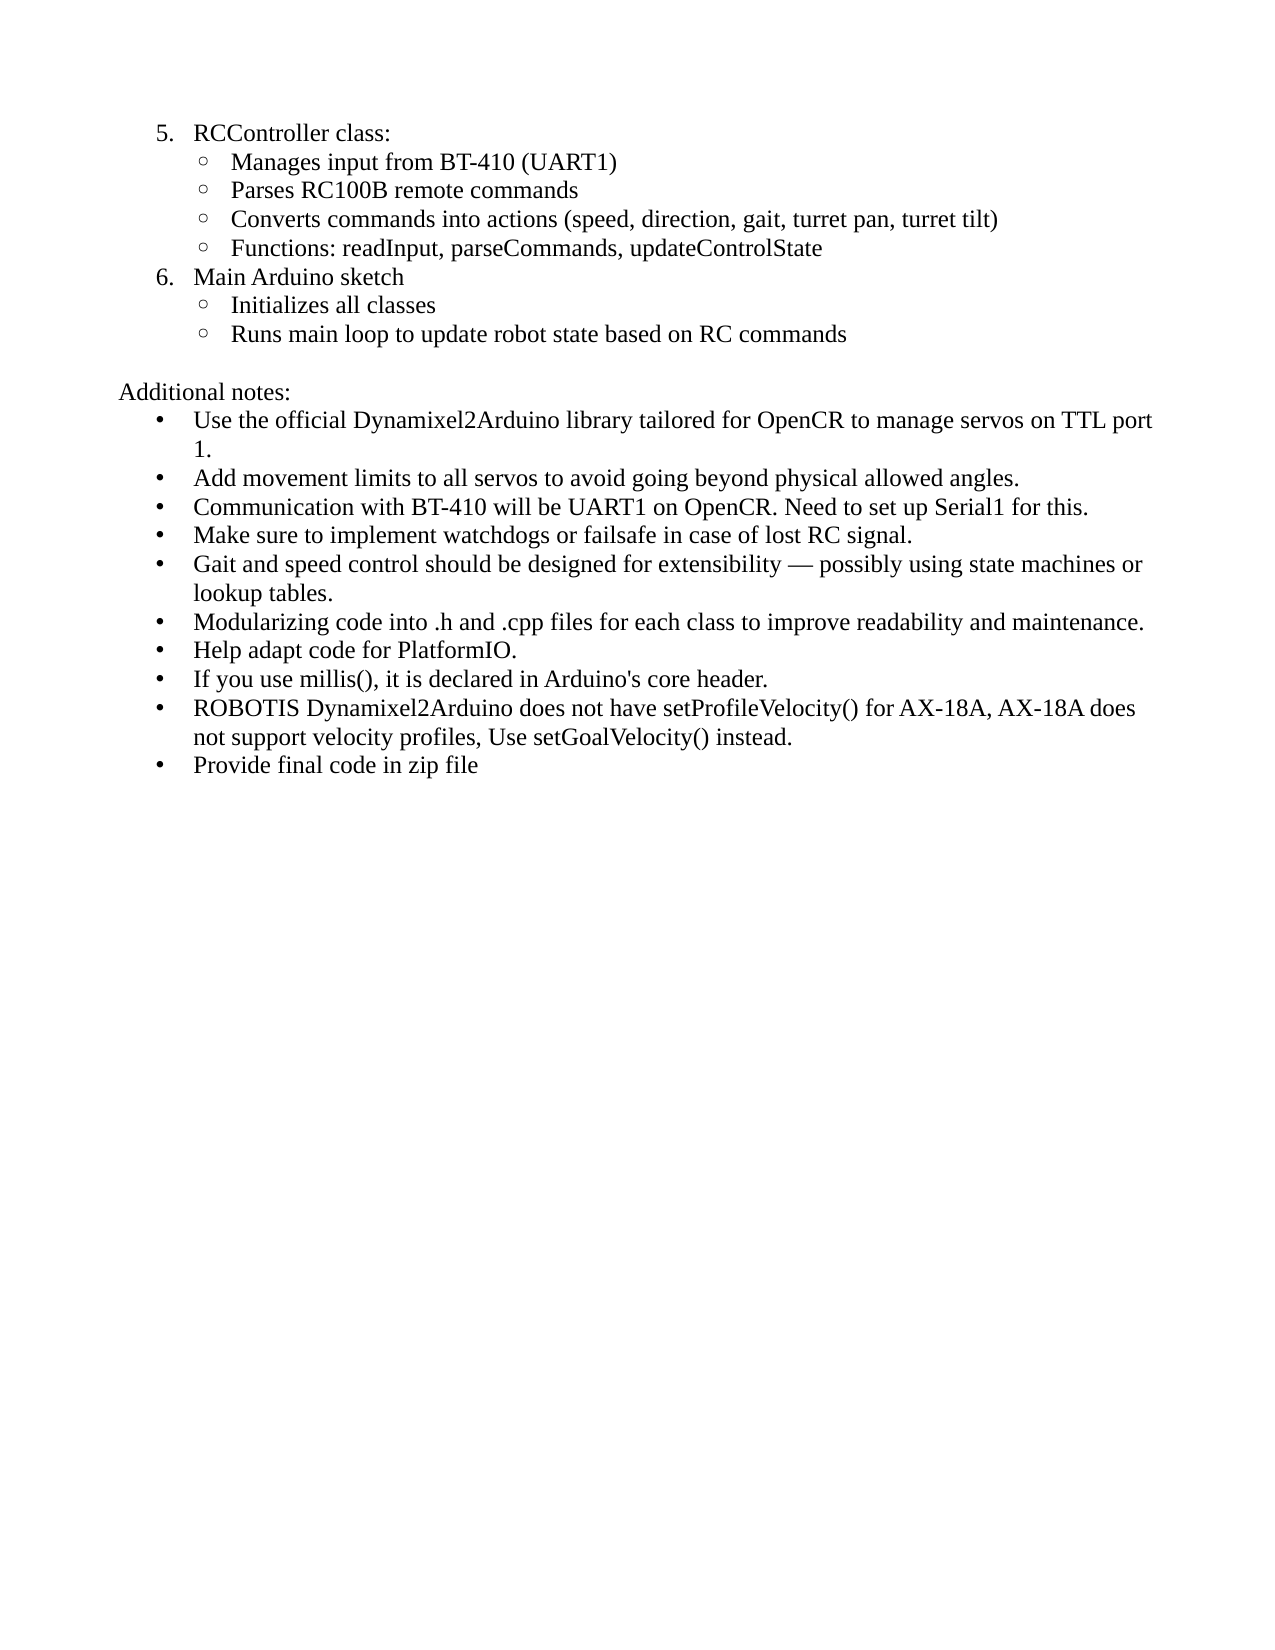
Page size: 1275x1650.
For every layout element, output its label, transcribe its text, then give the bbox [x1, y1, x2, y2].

list Parses RC100B remote commands [193, 176, 1157, 204]
list Provide final code in zip file [156, 751, 1157, 779]
list Communication with BT-410 will be UART1 on OpenCR. Need to set up Serial1 for this. [156, 492, 1157, 521]
list Functions: readInput, parseCommands, updateControlState [193, 233, 1157, 262]
list If you use millis(), it is declared in Arduino's core header. [156, 664, 1157, 693]
list ROBOTIS Dynamixel2Arduino does not have setProfileVelocity() for AX-18A, AX-18A does not support velocity profiles, Use setGoalVelocity() instead. [156, 693, 1157, 751]
list Initializes all classes [193, 291, 1157, 319]
list Help adapt code for PlatformIO. [156, 636, 1157, 664]
list Converts commands into actions (speed, direction, gait, turret pan, turret tilt) [193, 204, 1157, 233]
list Add movement limits to all servos to avoid going beyond physical allowed angles. [156, 463, 1157, 492]
list Make sure to implement watchdogs or failsafe in case of lost RC signal. [156, 521, 1157, 549]
list Main Arduino sketch [156, 262, 1157, 291]
list Use the official Dynamixel2Arduino library tailored for OpenCR to manage servos on TTL port 1. [156, 406, 1157, 463]
list Gait and speed control should be designed for extensibility — possibly using state machines or lookup tables. [156, 549, 1157, 607]
list Modularizing code into .h and .cpp files for each class to improve readability and maintenance. [156, 607, 1157, 636]
list Manages input from BT-410 (UART1) [193, 147, 1157, 176]
text Additional notes: [118, 377, 1157, 406]
list Runs main loop to update robot state based on RC commands [193, 319, 1157, 348]
list RCController class: [156, 118, 1157, 147]
